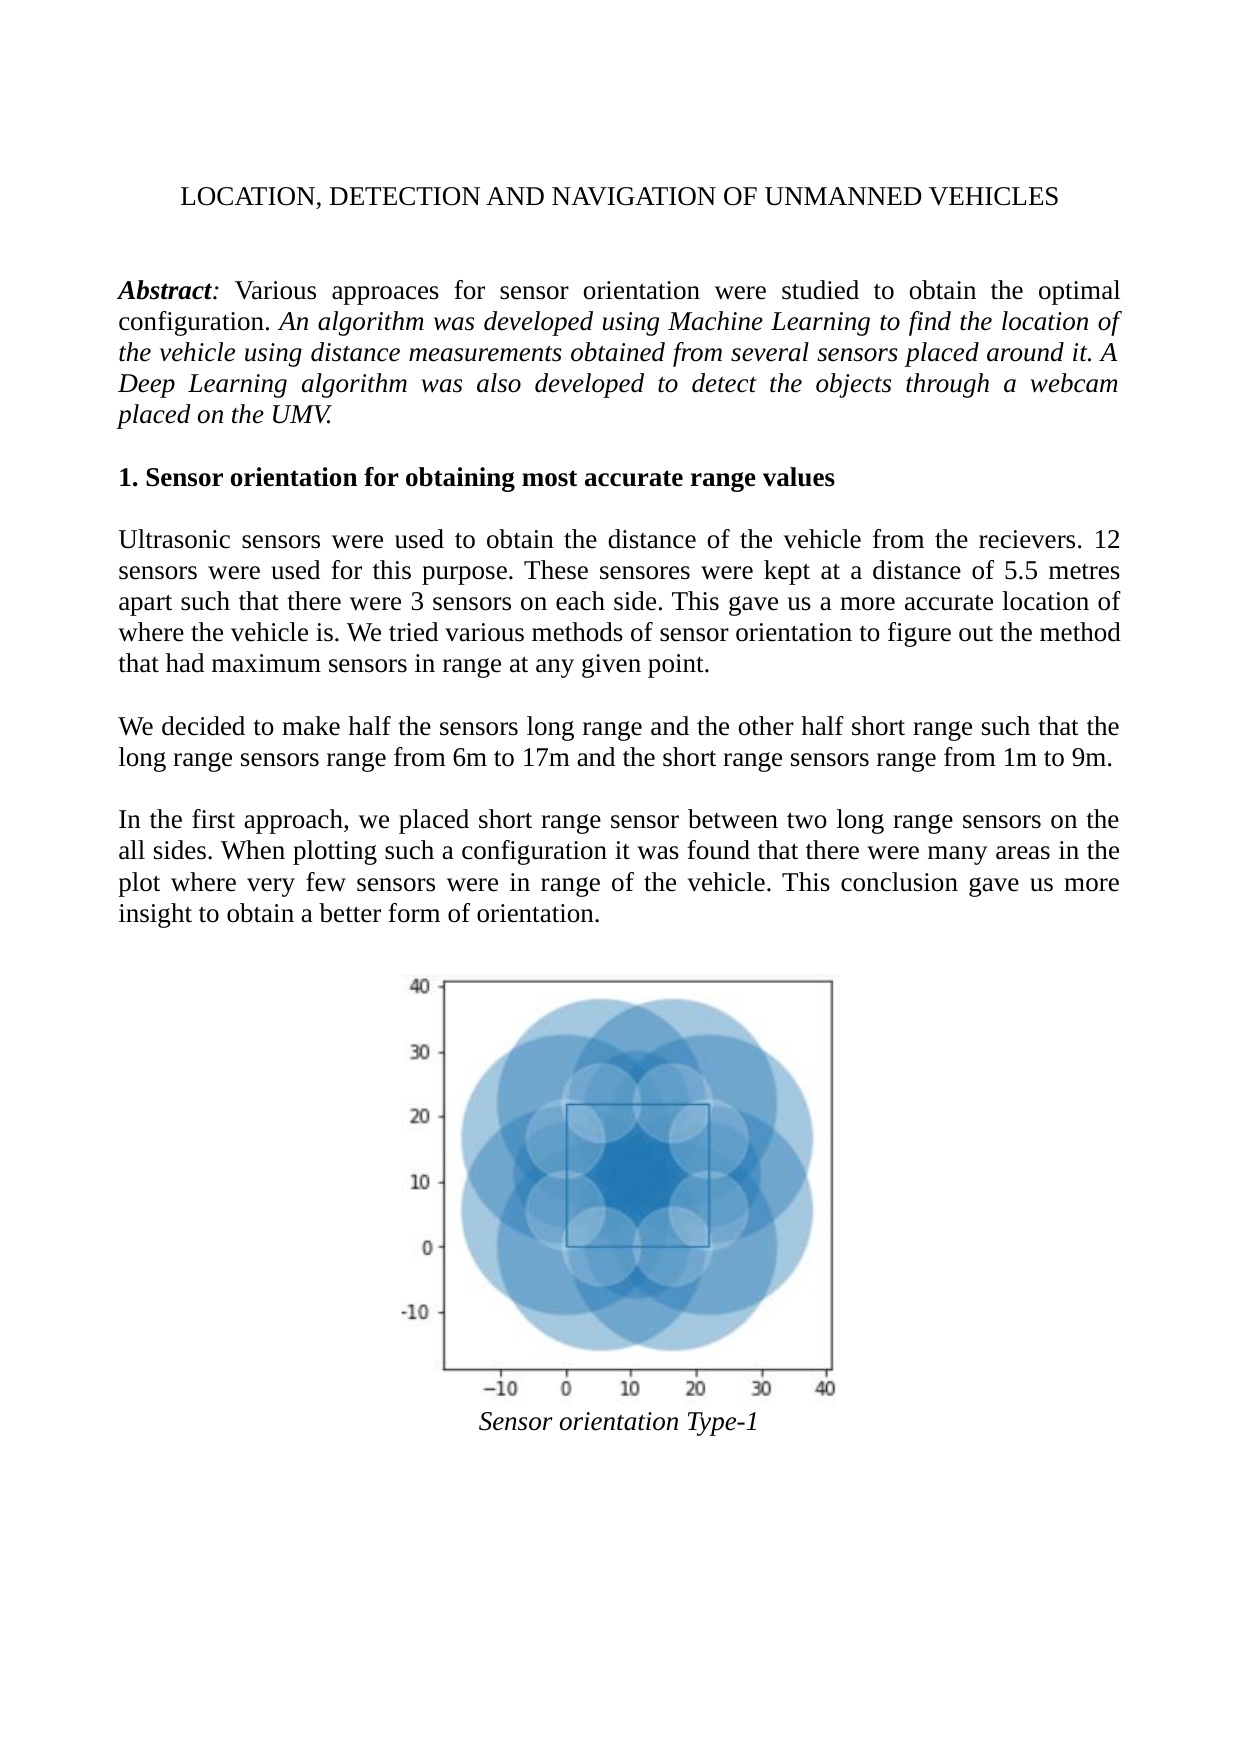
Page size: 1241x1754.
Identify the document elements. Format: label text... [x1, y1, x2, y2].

text Sensor orientation Type-1 [118, 959, 1122, 1437]
text We decided to make half the sensors long range and the other half short range such that the long range sensors range from 6m to 17m and the short range sensors range from 1m to 9m. [118, 710, 1122, 772]
text Ultrasonic sensors were used to obtain the distance of the vehicle from the recievers. 12 sensors were used for this purpose. These sensores were kept at a distance of 5.5 metres apart such that there were 3 sensors on each side. This gave us a more accurate location of where the vehicle is. We tried various methods of sensor orientation to figure out the method that had maximum sensors in range at any given point. [118, 523, 1122, 679]
text Abstract: Various approaces for sensor orientation were studied to obtain the optimal configuration. An algorithm was developed using Machine Learning to find the location of the vehicle using distance measurements obtained from several sensors placed around it. A Deep Learning algorithm was also developed to detect the objects through a webcam placed on the UMV. [118, 274, 1122, 429]
text LOCATION, DETECTION AND NAVIGATION OF UNMANNED VEHICLES [118, 180, 1122, 212]
text 1. Sensor orientation for obtaining most accurate range values [118, 461, 1122, 492]
text In the first approach, we placed short range sensor between two long range sensors on the all sides. When plotting such a configuration it was found that there were many areas in the plot where very few sensors were in range of the vehicle. This conclusion gave us more insight to obtain a better form of orientation. [118, 803, 1122, 928]
picture [401, 974, 839, 1406]
